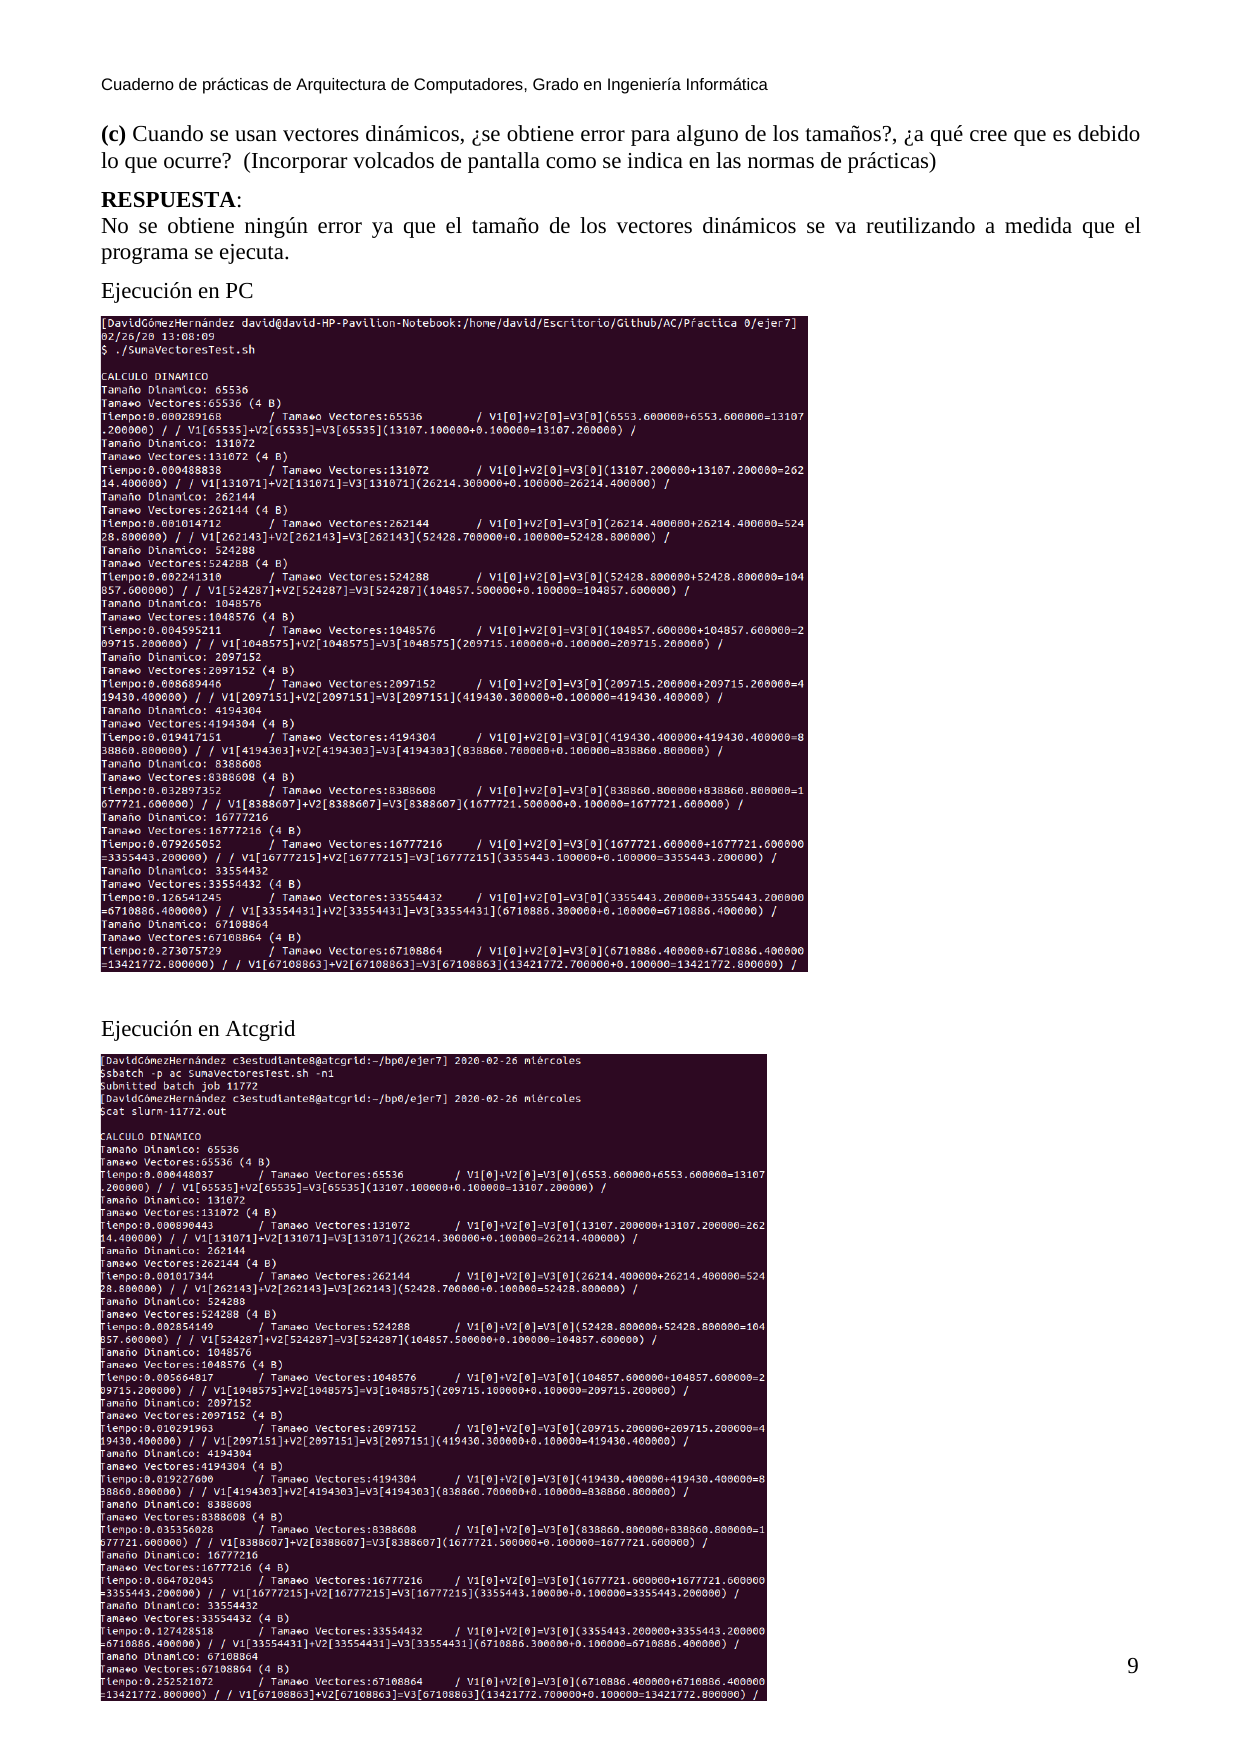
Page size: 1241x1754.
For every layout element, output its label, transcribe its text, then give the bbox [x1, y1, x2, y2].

list Ejecución en Atcgrid [101, 1016, 1143, 1042]
list RESPUESTA: [101, 186, 1143, 212]
picture [100, 1054, 767, 1701]
picture [100, 316, 808, 972]
list (c) Cuando se usan vectores dinámicos, ¿se obtiene error para alguno de los tamaños?, ¿a qué cree que es debido lo que ocurre? (Incorporar volcados de pantalla como se indica en las normas de prácticas) [101, 121, 1143, 173]
list Ejecución en PC [101, 277, 1143, 304]
text No se obtiene ningún error ya que el tamaño de los vectores dinámicos se va reutilizando a medida que el programa se ejecuta. [101, 212, 1143, 265]
